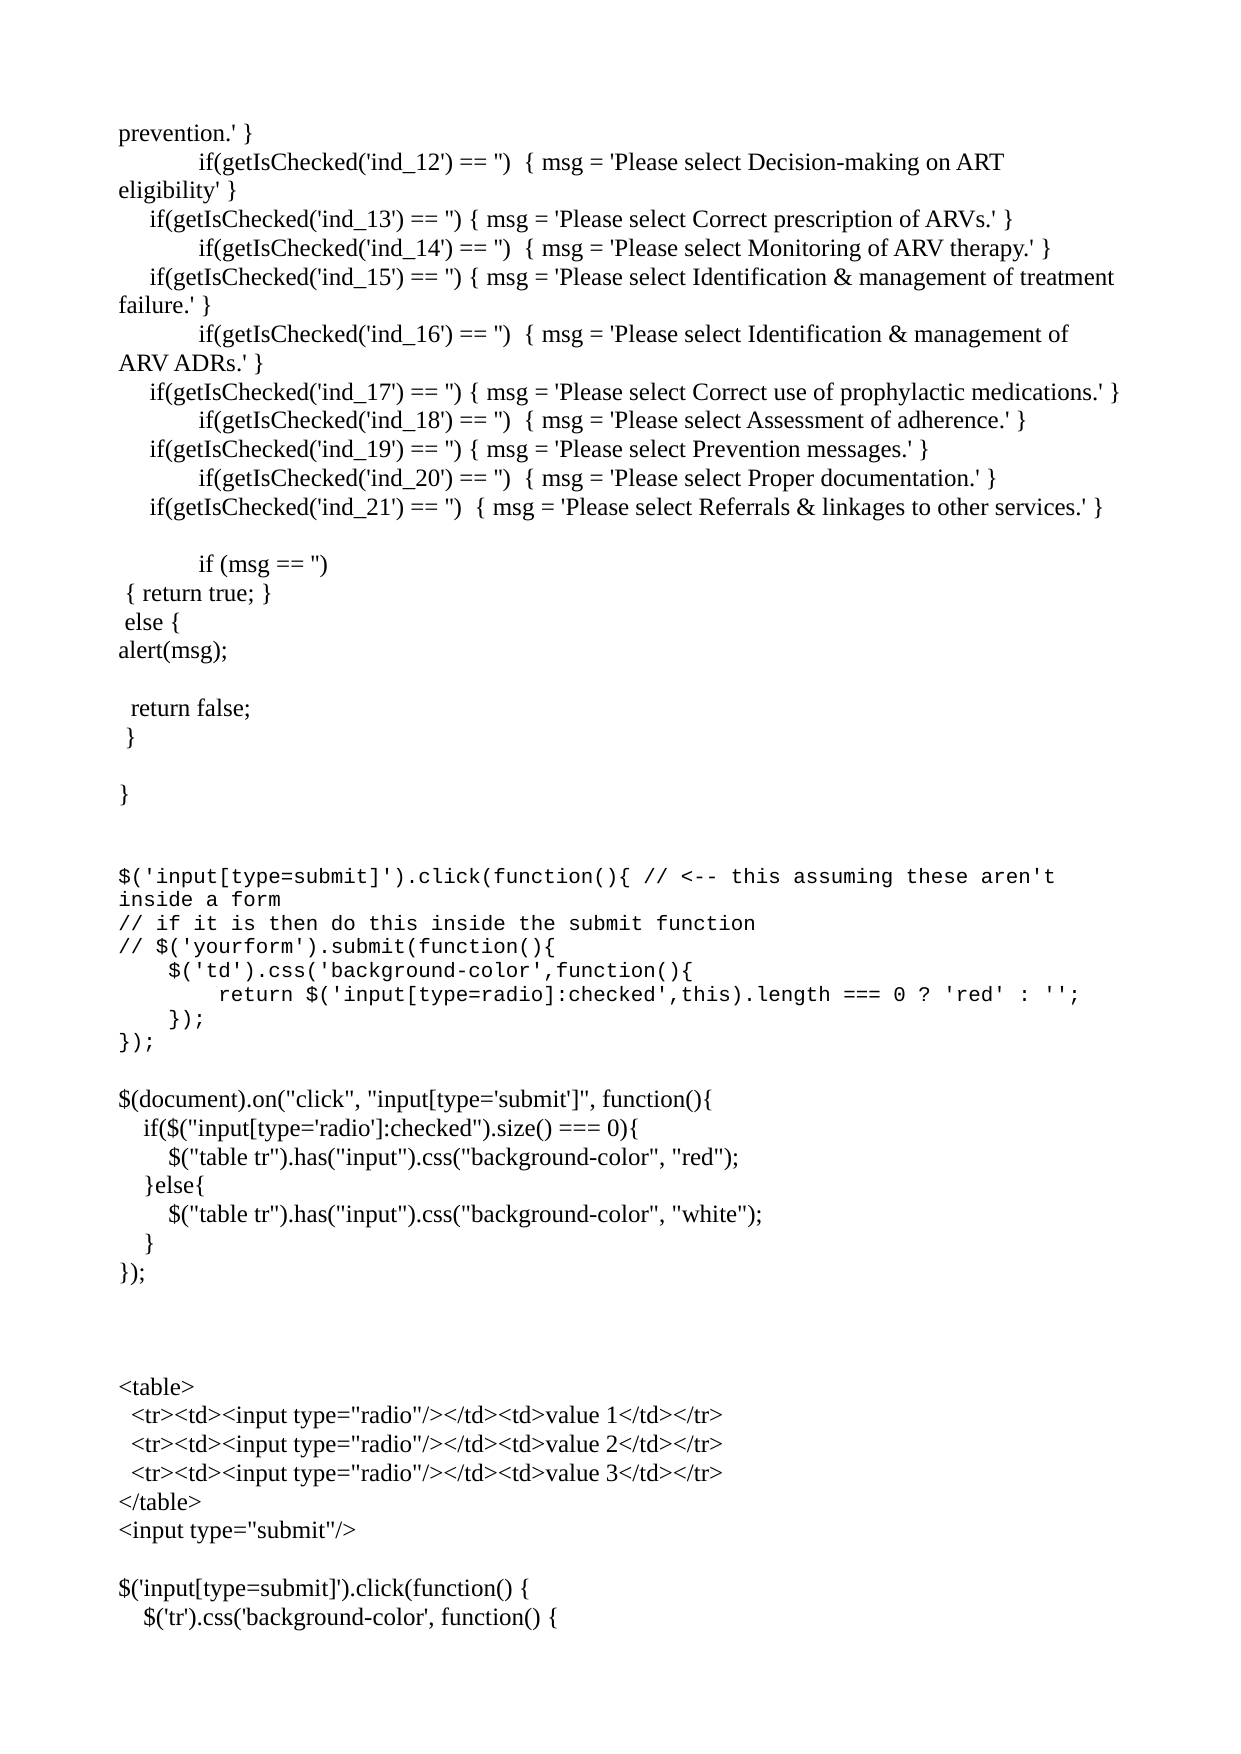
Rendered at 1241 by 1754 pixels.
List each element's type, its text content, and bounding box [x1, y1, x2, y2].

text <tr><td><input type="radio"/></td><td>value 2</td></tr> [118, 1429, 1122, 1458]
text // if it is then do this inside the submit function [118, 913, 1122, 937]
text $('input[type=submit]').click(function(){ // <-- this assuming these aren't inside a form [118, 866, 1122, 913]
text if(getIsChecked('ind_15') == '') { msg = 'Please select Identification & management of treatment failure.' } [118, 262, 1122, 319]
text { return true; } [118, 578, 1122, 607]
text <input type="submit"/> [118, 1516, 1122, 1544]
text $("table tr").has("input").css("background-color", "red"); [118, 1142, 1122, 1171]
text $('tr').css('background-color', function() { [118, 1602, 1122, 1631]
text $("table tr").has("input").css("background-color", "white"); [118, 1199, 1122, 1228]
text <tr><td><input type="radio"/></td><td>value 1</td></tr> [118, 1401, 1122, 1429]
text $('input[type=submit]').click(function() { [118, 1573, 1122, 1602]
text if(getIsChecked('ind_21') == '') { msg = 'Please select Referrals & linkages to other services.' } [118, 492, 1122, 521]
text }); [118, 1031, 1122, 1055]
text if (msg == '') [118, 549, 1122, 578]
text else { [118, 607, 1122, 636]
text </table> [118, 1487, 1122, 1516]
text } [118, 1228, 1122, 1257]
text if(getIsChecked('ind_19') == '') { msg = 'Please select Prevention messages.' } [118, 434, 1122, 463]
text return $('input[type=radio]:checked',this).length === 0 ? 'red' : ''; [118, 984, 1122, 1007]
text });​ [118, 1257, 1122, 1286]
text if(getIsChecked('ind_20') == '') { msg = 'Please select Proper documentation.' } [118, 463, 1122, 492]
text return false; [118, 693, 1122, 722]
text if(getIsChecked('ind_12') == '') { msg = 'Please select Decision-making on ART eligibility' } [118, 147, 1122, 204]
text } [118, 779, 1122, 808]
text if(getIsChecked('ind_14') == '') { msg = 'Please select Monitoring of ARV therapy.' } [118, 233, 1122, 262]
text if(getIsChecked('ind_13') == '') { msg = 'Please select Correct prescription of ARVs.' } [118, 204, 1122, 233]
text <tr><td><input type="radio"/></td><td>value 3</td></tr> [118, 1458, 1122, 1487]
text } [118, 722, 1122, 751]
text }); [118, 1007, 1122, 1031]
text if($("input[type='radio']:checked").size() === 0){ [118, 1113, 1122, 1142]
text alert(msg); [118, 636, 1122, 664]
text if(getIsChecked('ind_18') == '') { msg = 'Please select Assessment of adherence.' } [118, 406, 1122, 434]
text <table> [118, 1372, 1122, 1401]
text }else{ [118, 1171, 1122, 1199]
text // $('yourform').submit(function(){ [118, 937, 1122, 960]
text if(getIsChecked('ind_17') == '') { msg = 'Please select Correct use of prophylactic medications.' } [118, 377, 1122, 406]
text if(getIsChecked('ind_16') == '') { msg = 'Please select Identification & management of ARV ADRs.' } [118, 319, 1122, 377]
text $('td').css('background-color',function(){ [118, 960, 1122, 984]
text prevention.' } [118, 118, 1122, 147]
text $(document).on("click", "input[type='submit']", function(){ [118, 1084, 1122, 1113]
